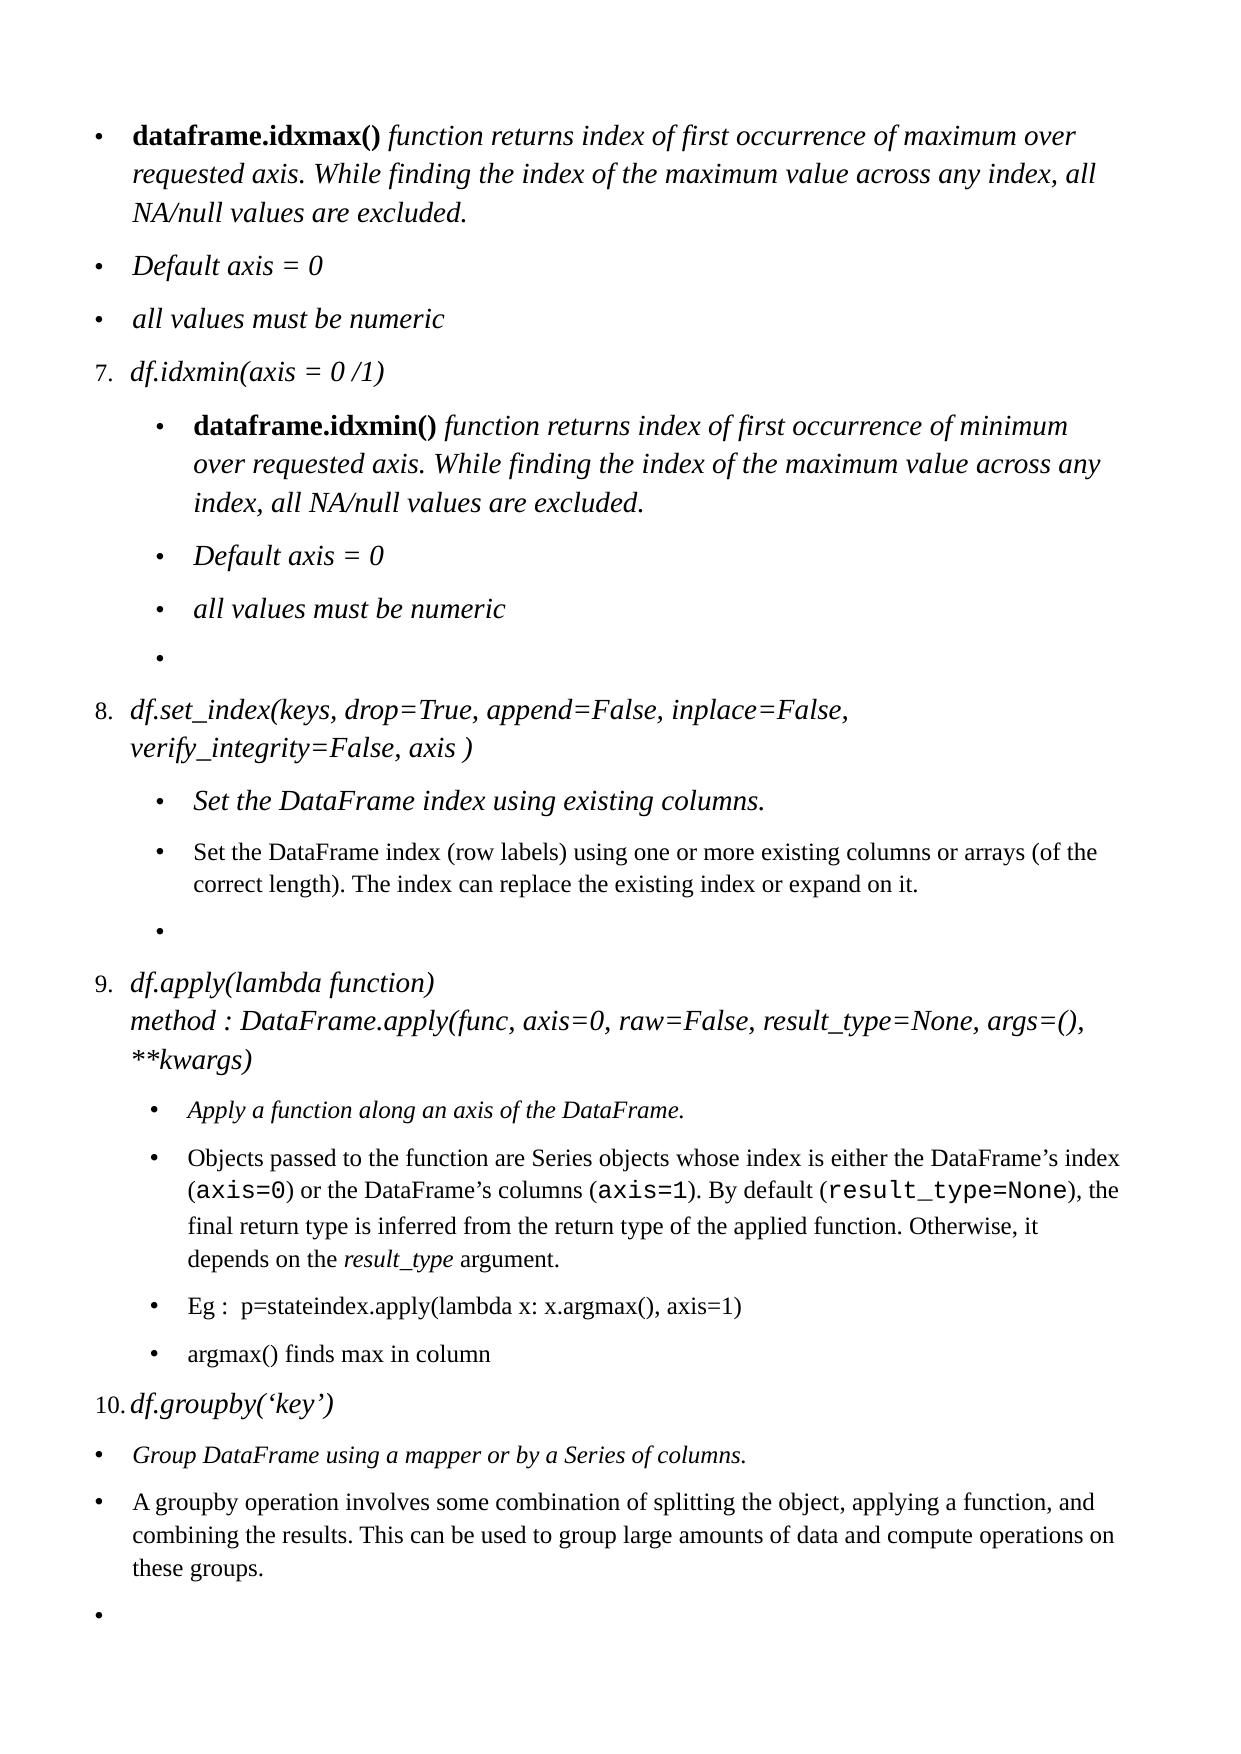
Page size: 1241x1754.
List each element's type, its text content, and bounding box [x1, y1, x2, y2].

list dataframe.idxmax() function returns index of first occurrence of maximum over requested axis. While finding the index of the maximum value across any index, all NA/null values are excluded. [94, 118, 1122, 229]
list Apply a function along an axis of the DataFrame. [150, 1095, 1122, 1124]
list Eg : p=stateindex.apply(lambda x: x.argmax(), axis=1) [150, 1291, 1122, 1320]
list Default axis = 0 [94, 248, 1122, 282]
list df.apply(lambda function) method : DataFrame.apply(func, axis=0, raw=False, result_type=None, args=(), **kwargs) [94, 965, 1122, 1075]
list A groupby operation involves some combination of splitting the object, applying a function, and combining the results. This can be used to group large amounts of data and compute operations on these groups. [94, 1487, 1122, 1582]
list df.idxmin(axis = 0 /1) [94, 354, 1122, 388]
list Default axis = 0 [156, 538, 1122, 571]
list argmax() finds max in column [150, 1339, 1122, 1368]
list dataframe.idxmin() function returns index of first occurrence of minimum over requested axis. While finding the index of the maximum value across any index, all NA/null values are excluded. [156, 408, 1122, 518]
list df.set_index(keys, drop=True, append=False, inplace=False, verify_integrity=False, axis ) [94, 692, 1122, 764]
list Group DataFrame using a mapper or by a Series of columns. [94, 1440, 1122, 1468]
list all values must be numeric [156, 591, 1122, 624]
list df.groupby(‘key’) [94, 1387, 1122, 1420]
list all values must be numeric [94, 301, 1122, 335]
list Objects passed to the function are Series objects whose index is either the DataFrame’s index (axis=0) or the DataFrame’s columns (axis=1). By default (result_type=None), the final return type is inferred from the return type of the applied function. Otherwise, it depends on the result_type argument. [150, 1143, 1122, 1272]
list Set the DataFrame index (row labels) using one or more existing columns or arrays (of the correct length). The index can replace the existing index or expand on it. [156, 837, 1122, 898]
list Set the DataFrame index using existing columns. [156, 783, 1122, 817]
